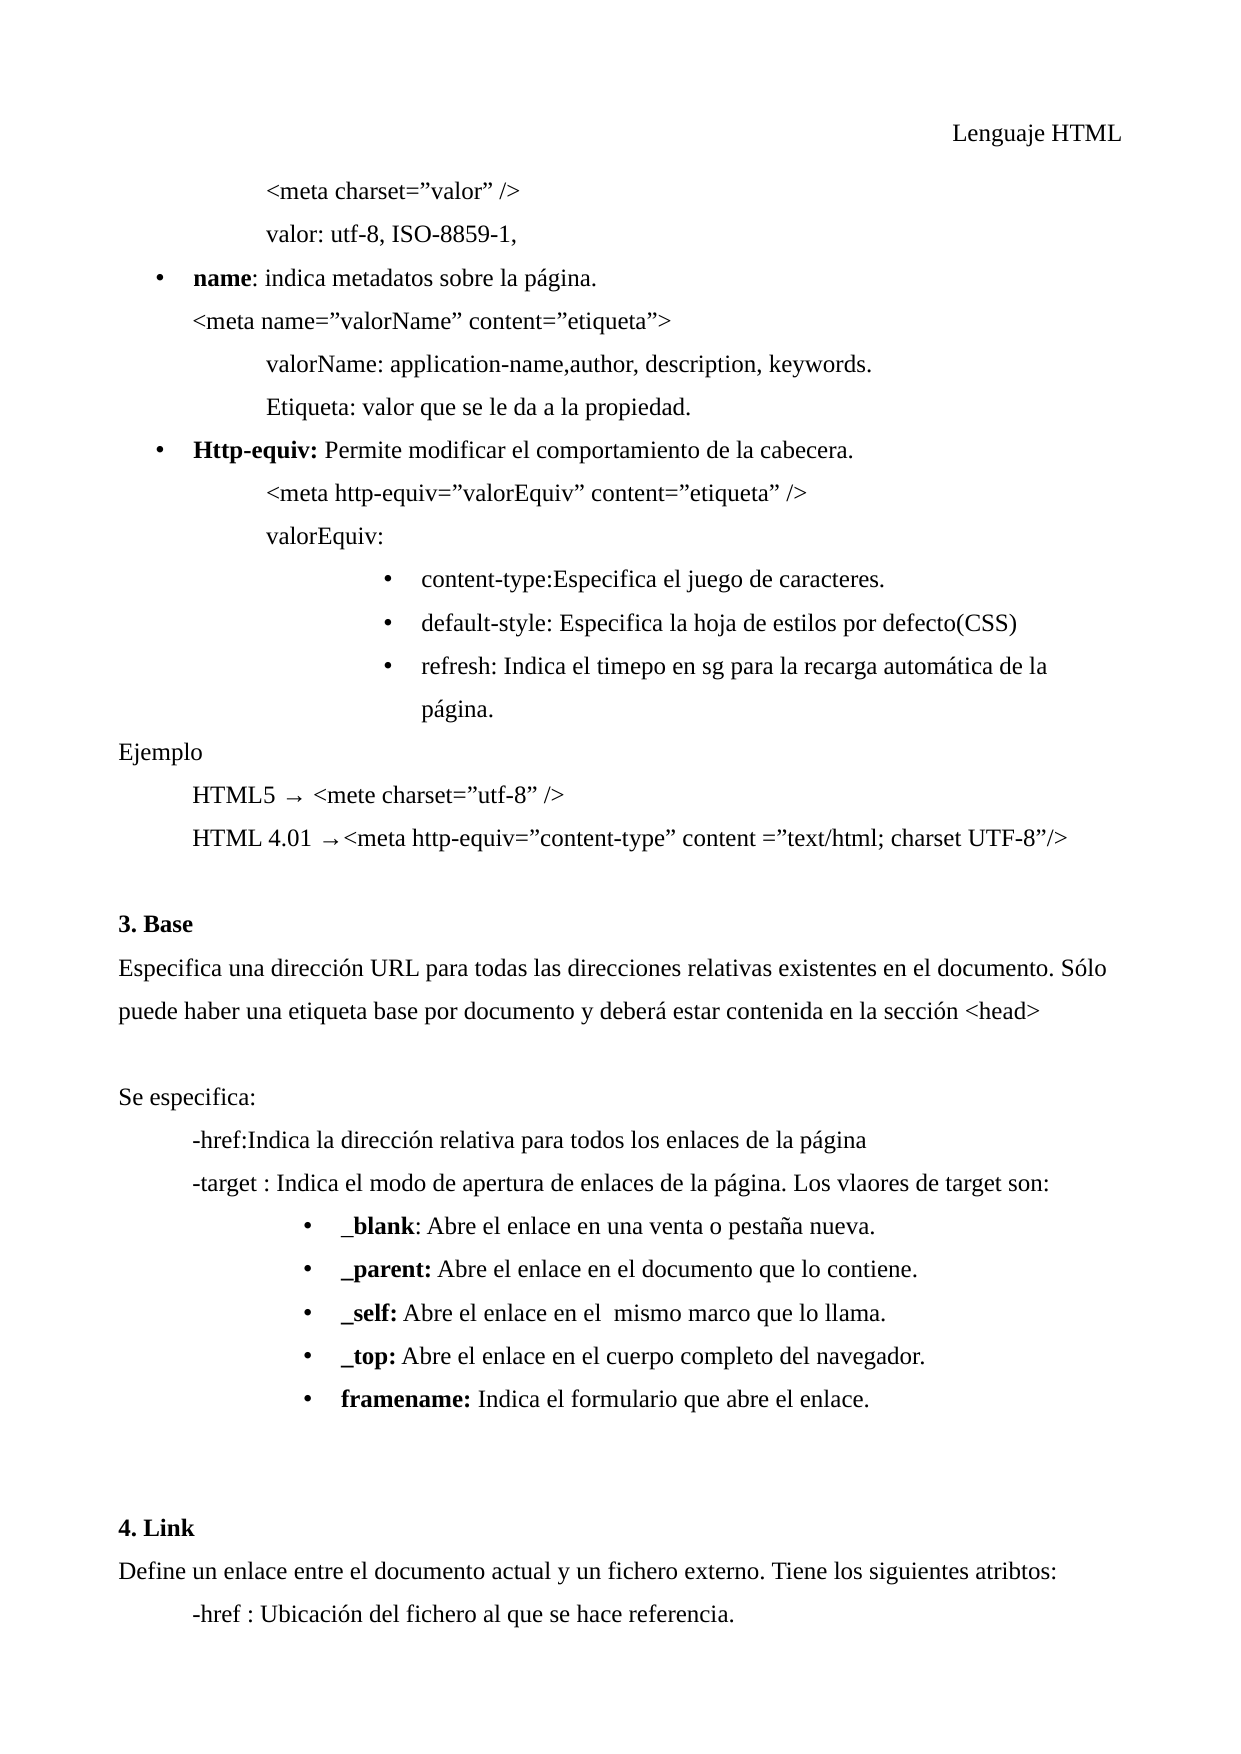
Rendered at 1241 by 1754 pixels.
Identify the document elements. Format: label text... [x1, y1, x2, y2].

text Etiqueta: valor que se le da a la propiedad. [118, 392, 1122, 421]
text -target : Indica el modo de apertura de enlaces de la página. Los vlaores de target son: [118, 1168, 1122, 1197]
list Http-equiv: Permite modificar el comportamiento de la cabecera. [156, 435, 1122, 464]
text Ejemplo [118, 737, 1122, 766]
text <meta name=”valorName” content=”etiqueta”> [118, 306, 1122, 334]
text HTML 4.01 →<meta http-equiv=”content-type” content =”text/html; charset UTF-8”/> [118, 823, 1122, 852]
text -href : Ubicación del fichero al que se hace referencia. [118, 1599, 1122, 1628]
text valorName: application-name,author, description, keywords. [118, 349, 1122, 378]
list _parent: Abre el enlace en el documento que lo contiene. [303, 1254, 1122, 1283]
list _top: Abre el enlace en el cuerpo completo del navegador. [303, 1341, 1122, 1369]
list content-type:Especifica el juego de caracteres. [383, 564, 1122, 593]
list name: indica metadatos sobre la página. [156, 263, 1122, 291]
text Se especifica: [118, 1082, 1122, 1111]
text 3. Base [118, 909, 1122, 938]
text HTML5 → <mete charset=”utf-8” /> [118, 780, 1122, 809]
text valor: utf-8, ISO-8859-1, [118, 219, 1122, 248]
list _blank: Abre el enlace en una venta o pestaña nueva. [303, 1211, 1122, 1240]
text <meta http-equiv=”valorEquiv” content=”etiqueta” /> [118, 478, 1122, 507]
text Especifica una dirección URL para todas las direcciones relativas existentes en el documento. Sólo puede haber una etiqueta base por documento y deberá estar contenida en la sección <head> [118, 953, 1122, 1024]
text <meta charset=”valor” /> [118, 176, 1122, 205]
list default-style: Especifica la hoja de estilos por defecto(CSS) [383, 608, 1122, 636]
list _self: Abre el enlace en el mismo marco que lo llama. [303, 1298, 1122, 1326]
list refresh: Indica el timepo en sg para la recarga automática de la página. [383, 651, 1122, 723]
list framename: Indica el formulario que abre el enlace. [303, 1384, 1122, 1413]
text Define un enlace entre el documento actual y un fichero externo. Tiene los siguientes atribtos: [118, 1556, 1122, 1585]
text 4. Link [118, 1513, 1122, 1542]
text valorEquiv: [118, 521, 1122, 550]
text -href:Indica la dirección relativa para todos los enlaces de la página [118, 1125, 1122, 1154]
